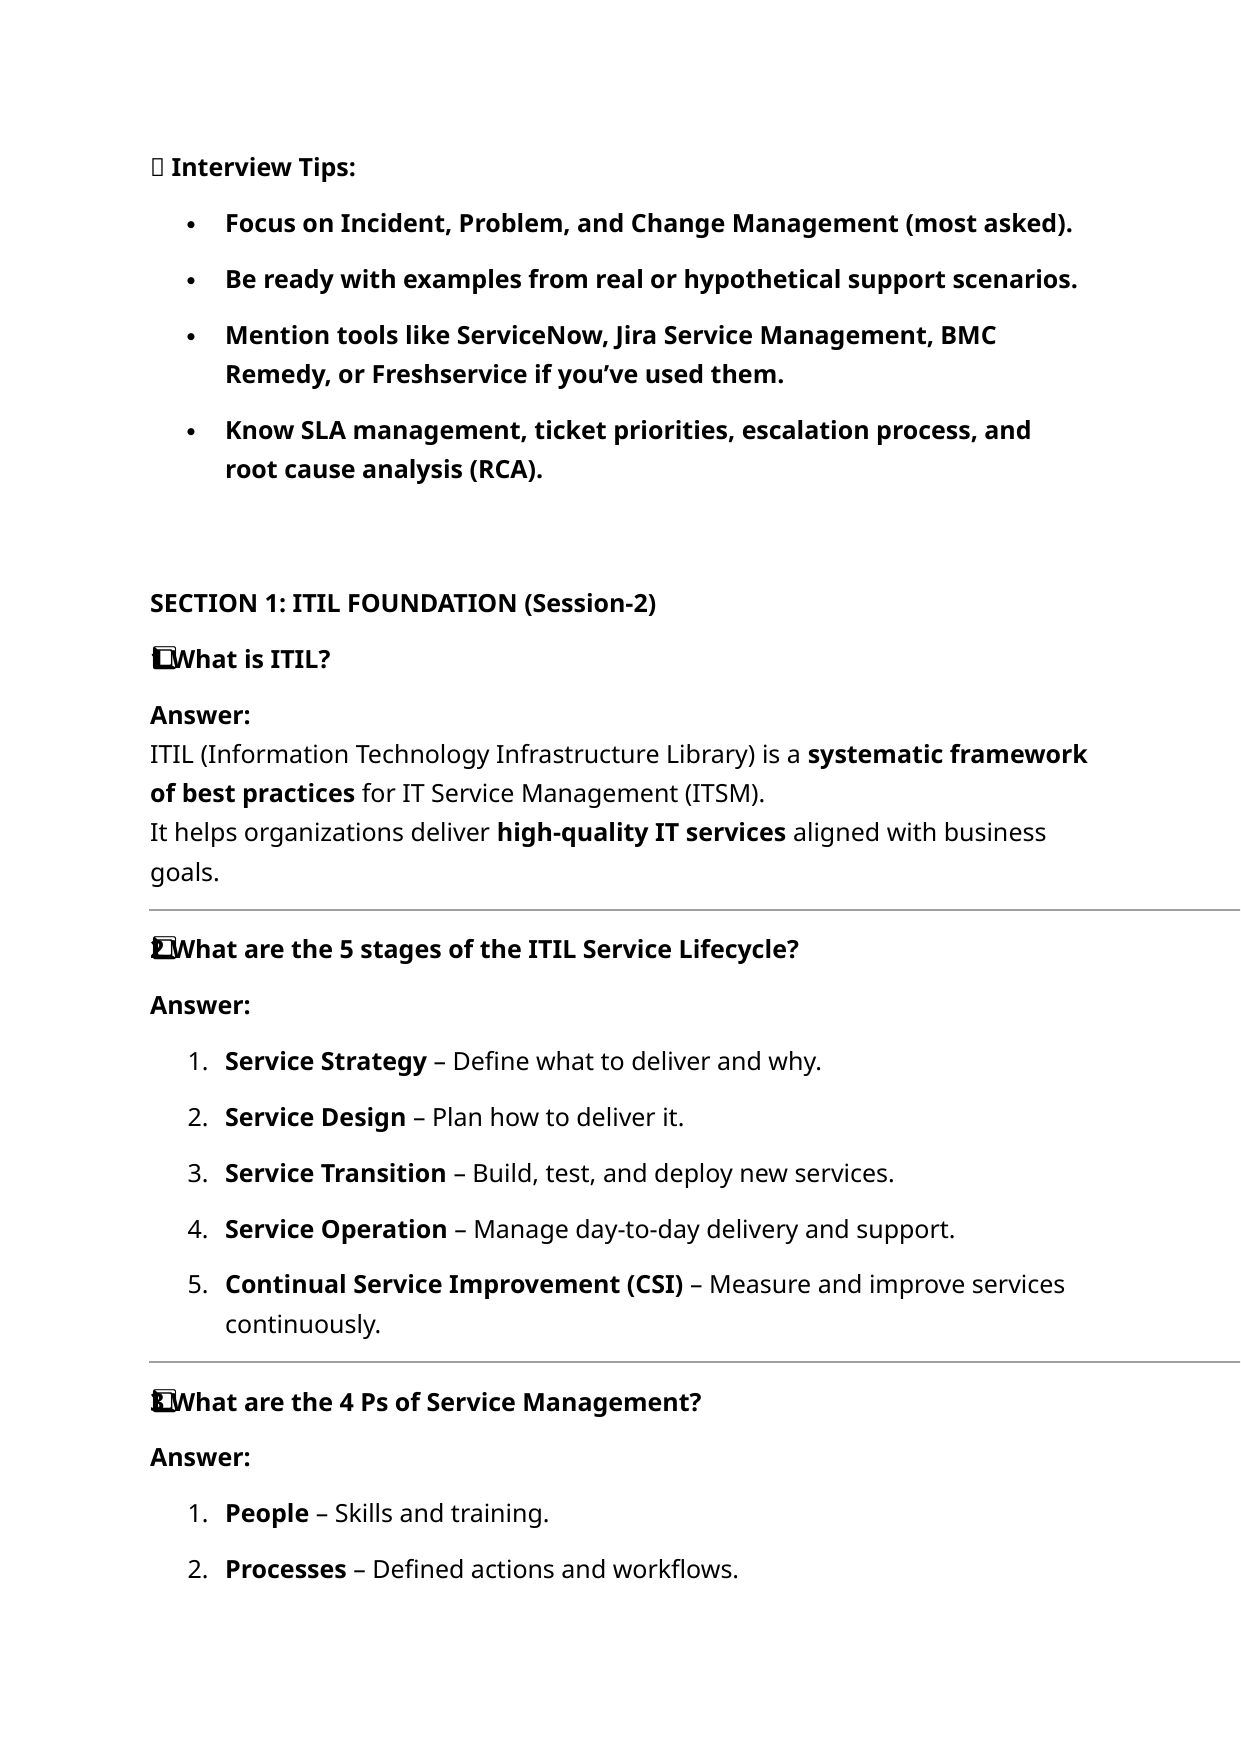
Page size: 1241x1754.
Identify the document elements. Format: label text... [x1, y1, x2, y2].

list Processes – Defined actions and workflows. [187, 1552, 1090, 1586]
text 1️⃣ What is ITIL? [150, 642, 1090, 676]
text Answer: ITIL (Information Technology Infrastructure Library) is a systematic framework of best practices for IT Service Management (ITSM). It helps organizations deliver high-quality IT services aligned with business goals. [150, 697, 1090, 888]
list Service Transition – Build, test, and deploy new services. [187, 1155, 1090, 1189]
list Be ready with examples from real or hypothetical support scenarios. [187, 262, 1090, 296]
list Continual Service Improvement (CSI) – Measure and improve services continuously. [187, 1267, 1090, 1340]
text 2️⃣ What are the 5 stages of the ITIL Service Lifecycle? [150, 932, 1090, 966]
list Service Strategy – Define what to deliver and why. [187, 1044, 1090, 1078]
list Focus on Incident, Problem, and Change Management (most asked). [187, 206, 1090, 240]
text SECTION 1: ITIL FOUNDATION (Session-2) [150, 507, 1090, 620]
text Answer: [150, 988, 1090, 1022]
list Mention tools like ServiceNow, Jira Service Management, BMC Remedy, or Freshservice if you’ve used them. [187, 317, 1090, 391]
text 🧠 Interview Tips: [150, 150, 1090, 184]
text Answer: [150, 1440, 1090, 1474]
list Know SLA management, ticket priorities, escalation process, and root cause analysis (RCA). [187, 412, 1090, 486]
list People – Skills and training. [187, 1496, 1090, 1530]
list Service Design – Plan how to deliver it. [187, 1099, 1090, 1134]
text 3️⃣ What are the 4 Ps of Service Management? [150, 1384, 1090, 1418]
list Service Operation – Manage day-to-day delivery and support. [187, 1211, 1090, 1245]
